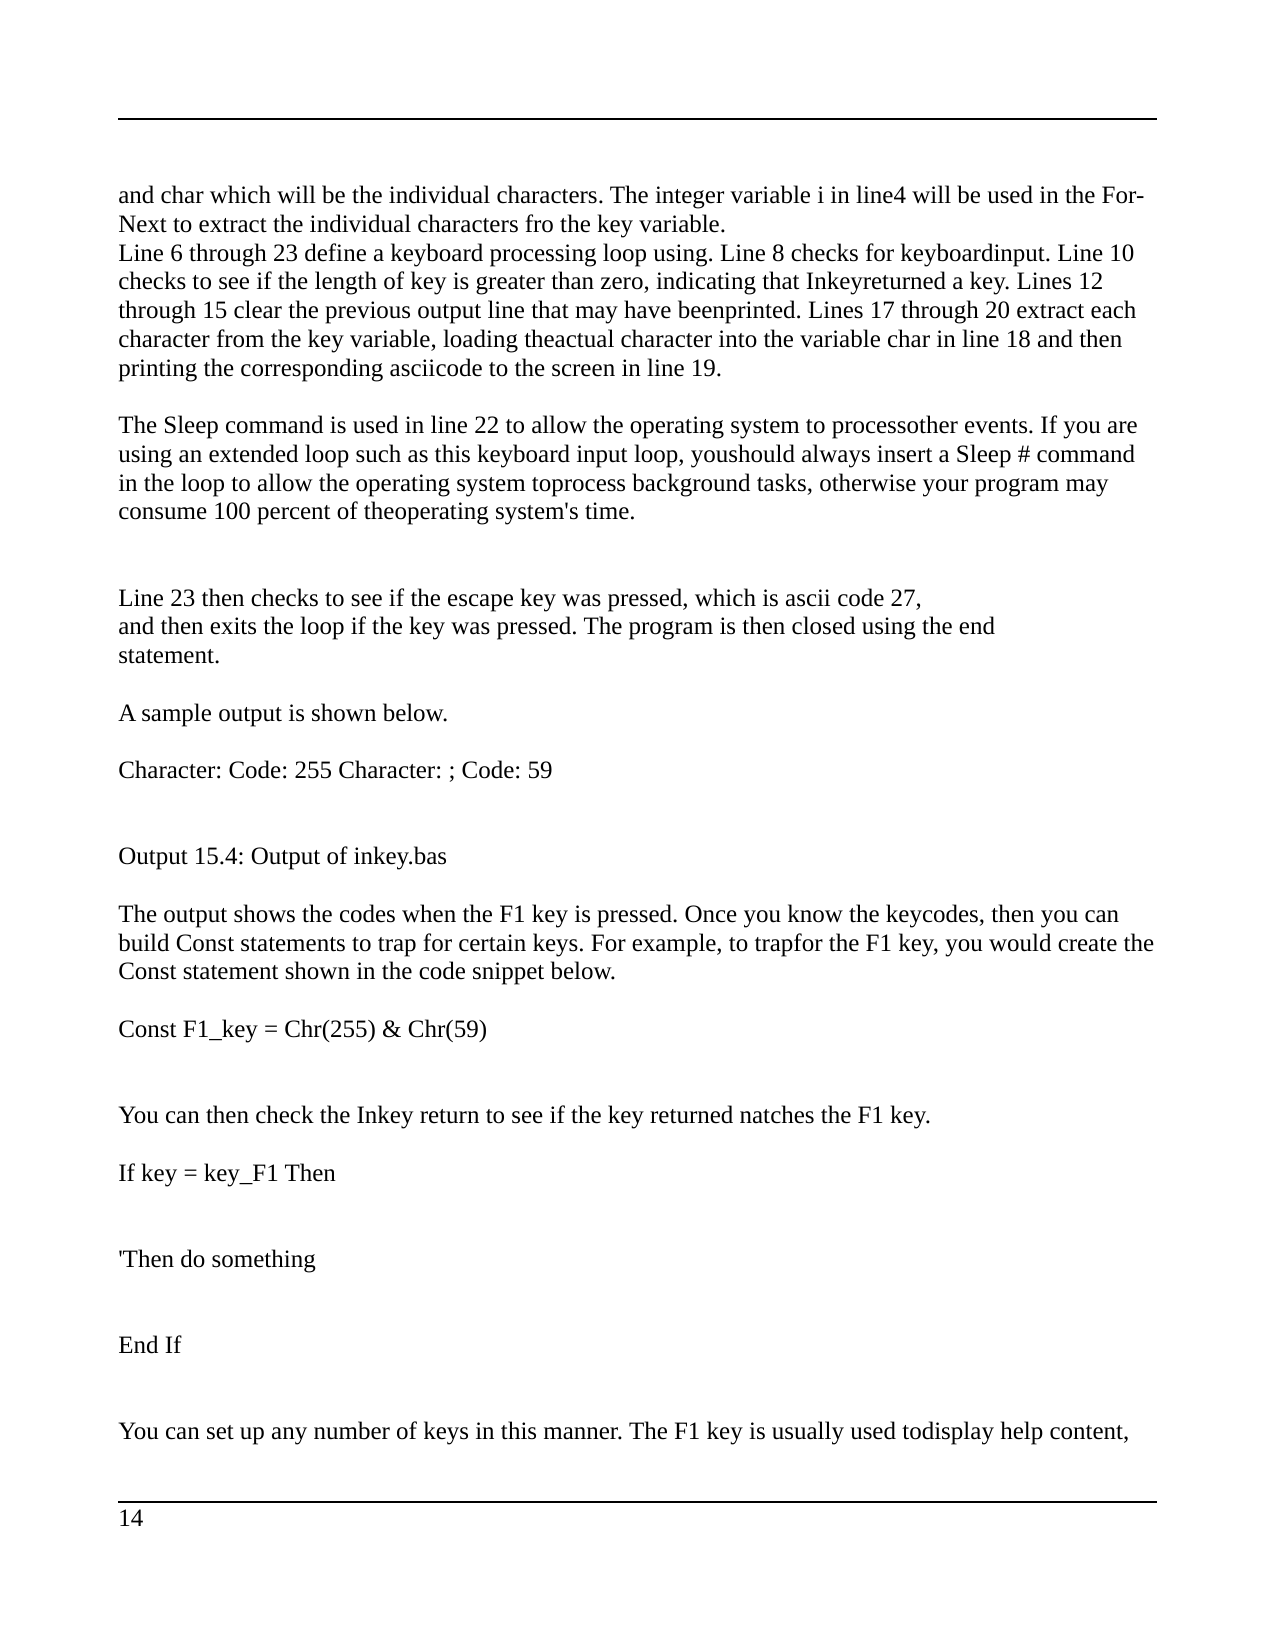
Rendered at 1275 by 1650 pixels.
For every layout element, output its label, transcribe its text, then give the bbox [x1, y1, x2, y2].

text Line 23 then checks to see if the escape key was pressed, which is ascii code 27, [118, 583, 1157, 611]
text 'Then do something [118, 1244, 1157, 1273]
text End If [118, 1330, 1157, 1359]
text If key = key_F1 Then [118, 1158, 1157, 1186]
text Character: Code: 255 Character: ; Code: 59 [118, 755, 1157, 784]
text and then exits the loop if the key was pressed. The program is then closed using the end [118, 611, 1157, 640]
text You can then check the Inkey return to see if the key returned natches the F1 key. [118, 1100, 1157, 1129]
text Const F1_key = Chr(255) & Chr(59) [118, 1014, 1157, 1043]
text A sample output is shown below. [118, 698, 1157, 726]
text The Sleep command is used in line 22 to allow the operating system to processother events. If you are using an extended loop such as this keyboard input loop, youshould always insert a Sleep # command in the loop to allow the operating system toprocess background tasks, otherwise your program may consume 100 percent of theoperating system's time. [118, 410, 1157, 525]
text and char which will be the individual characters. The integer variable i in line4 will be used in the For-Next to extract the individual characters fro the key variable. [118, 180, 1157, 238]
text Output 15.4: Output of inkey.bas [118, 841, 1157, 870]
text statement. [118, 640, 1157, 669]
text The output shows the codes when the F1 key is pressed. Once you know the keycodes, then you can build Const statements to trap for certain keys. For example, to trapfor the F1 key, you would create the Const statement shown in the code snippet below. [118, 899, 1157, 985]
text You can set up any number of keys in this manner. The F1 key is usually used todisplay help content, [118, 1416, 1157, 1445]
text Line 6 through 23 define a keyboard processing loop using. Line 8 checks for keyboardinput. Line 10 checks to see if the length of key is greater than zero, indicating that Inkeyreturned a key. Lines 12 through 15 clear the previous output line that may have beenprinted. Lines 17 through 20 extract each character from the key variable, loading theactual character into the variable char in line 18 and then printing the corresponding asciicode to the screen in line 19. [118, 238, 1157, 381]
